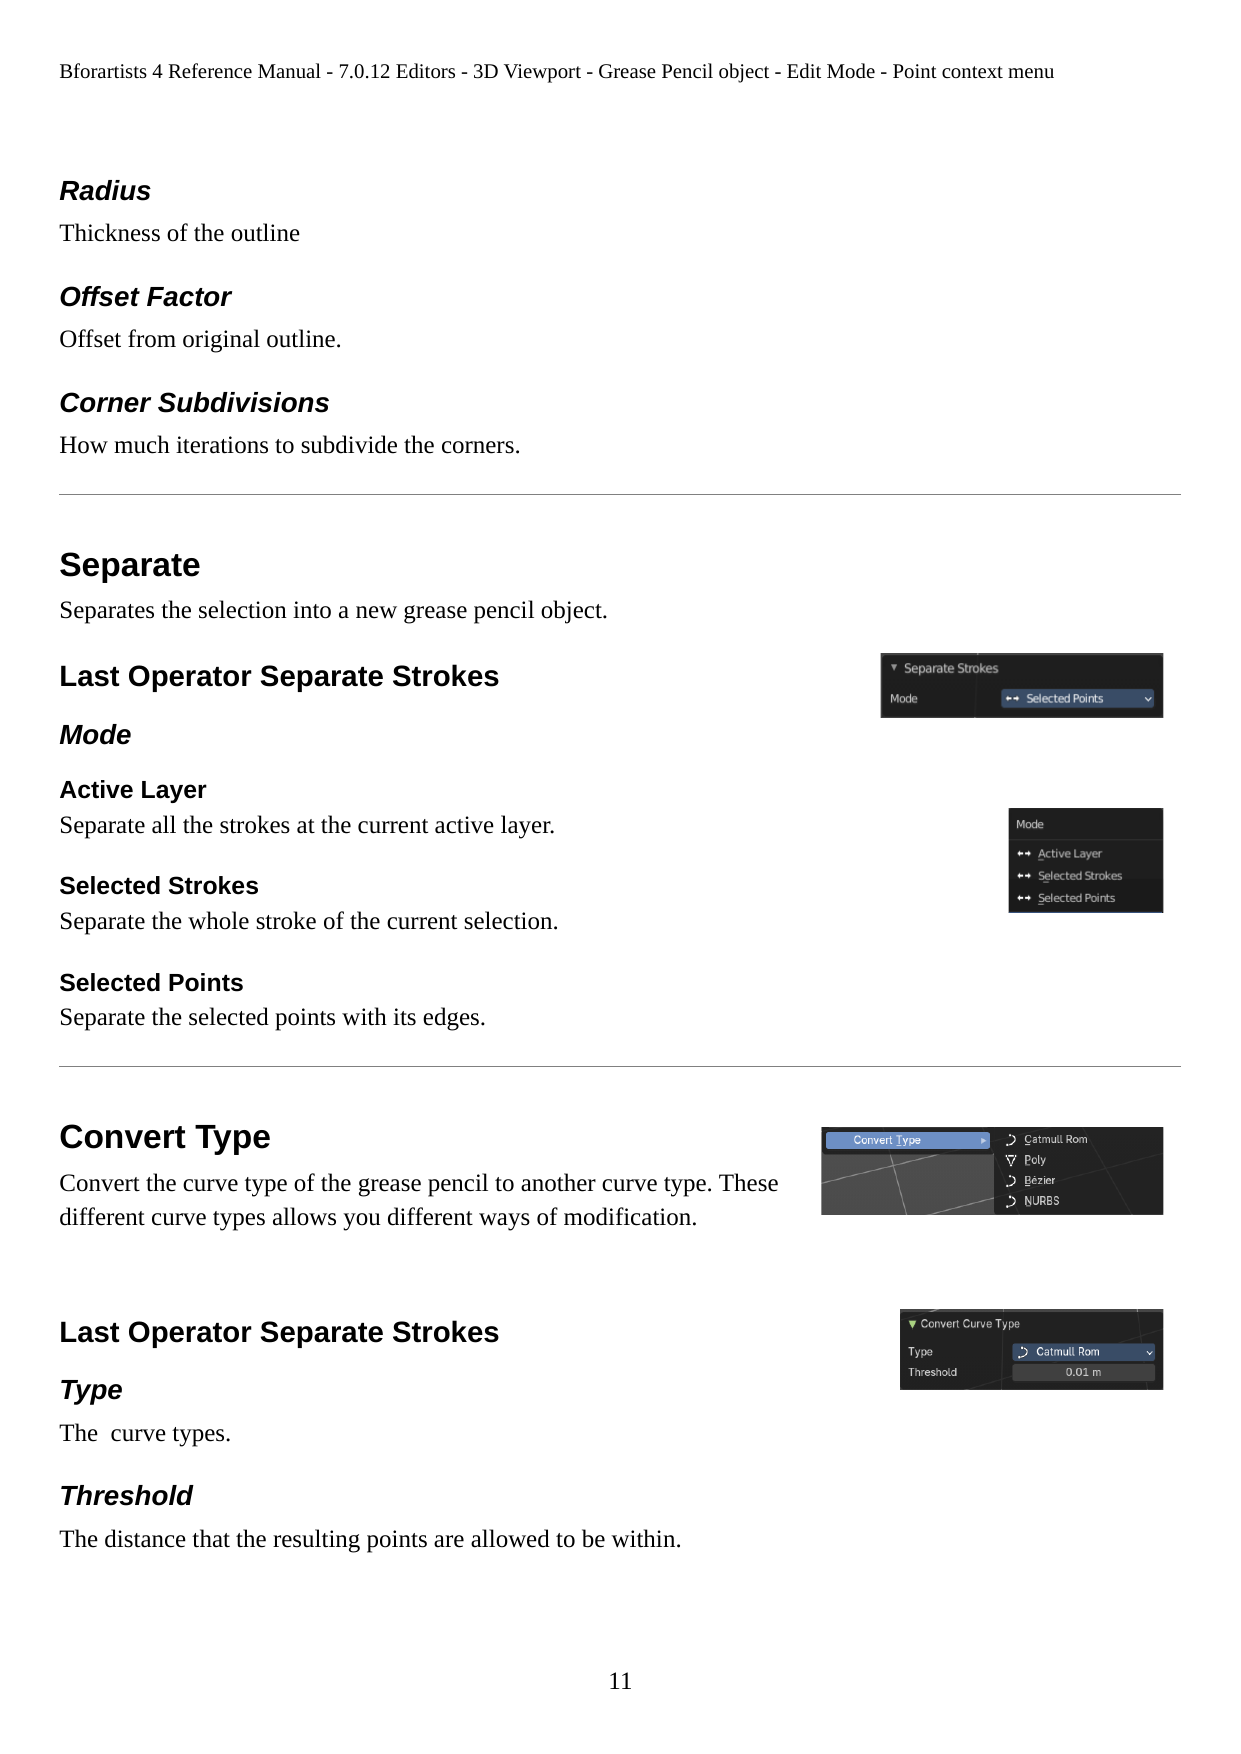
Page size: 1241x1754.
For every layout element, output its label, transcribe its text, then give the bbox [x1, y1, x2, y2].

subtitle Active Layer [59, 775, 1181, 803]
subtitle Corner Subdivisions [59, 386, 1181, 418]
text Separates the selection into a new grease pencil object. [59, 596, 1181, 624]
subtitle [1164, 871, 1181, 900]
subtitle Convert Type [59, 1116, 1181, 1155]
picture [821, 1127, 1164, 1215]
text Convert the curve type of the grease pencil to another curve type. These different curve types allows you different ways of modification. [59, 1168, 1181, 1231]
subtitle Separate [59, 544, 1181, 583]
text Offset from original outline. [59, 324, 1181, 353]
subtitle Mode [59, 718, 1181, 750]
subtitle Radius [59, 174, 1181, 206]
subtitle Type [59, 1373, 1181, 1405]
text The curve types. [59, 1418, 1181, 1447]
picture [900, 1309, 1164, 1390]
subtitle Last Operator Separate Strokes [59, 659, 880, 693]
text The distance that the resulting points are allowed to be within. [59, 1524, 1181, 1553]
text Separate all the strokes at the current active layer. [59, 810, 1008, 838]
picture [880, 653, 1164, 718]
subtitle Offset Factor [59, 280, 1181, 312]
subtitle Selected Points [59, 968, 1181, 996]
picture [1008, 808, 1164, 913]
subtitle Threshold [59, 1479, 1181, 1511]
text How much iterations to subdivide the corners. [59, 430, 1181, 459]
text Separate the selected points with its edges. [59, 1002, 1181, 1031]
subtitle Last Operator Separate Strokes [59, 1315, 900, 1348]
text Thickness of the outline [59, 218, 1181, 247]
text Separate the whole stroke of the current selection. [59, 906, 1181, 935]
subtitle Selected Strokes [59, 871, 1008, 900]
